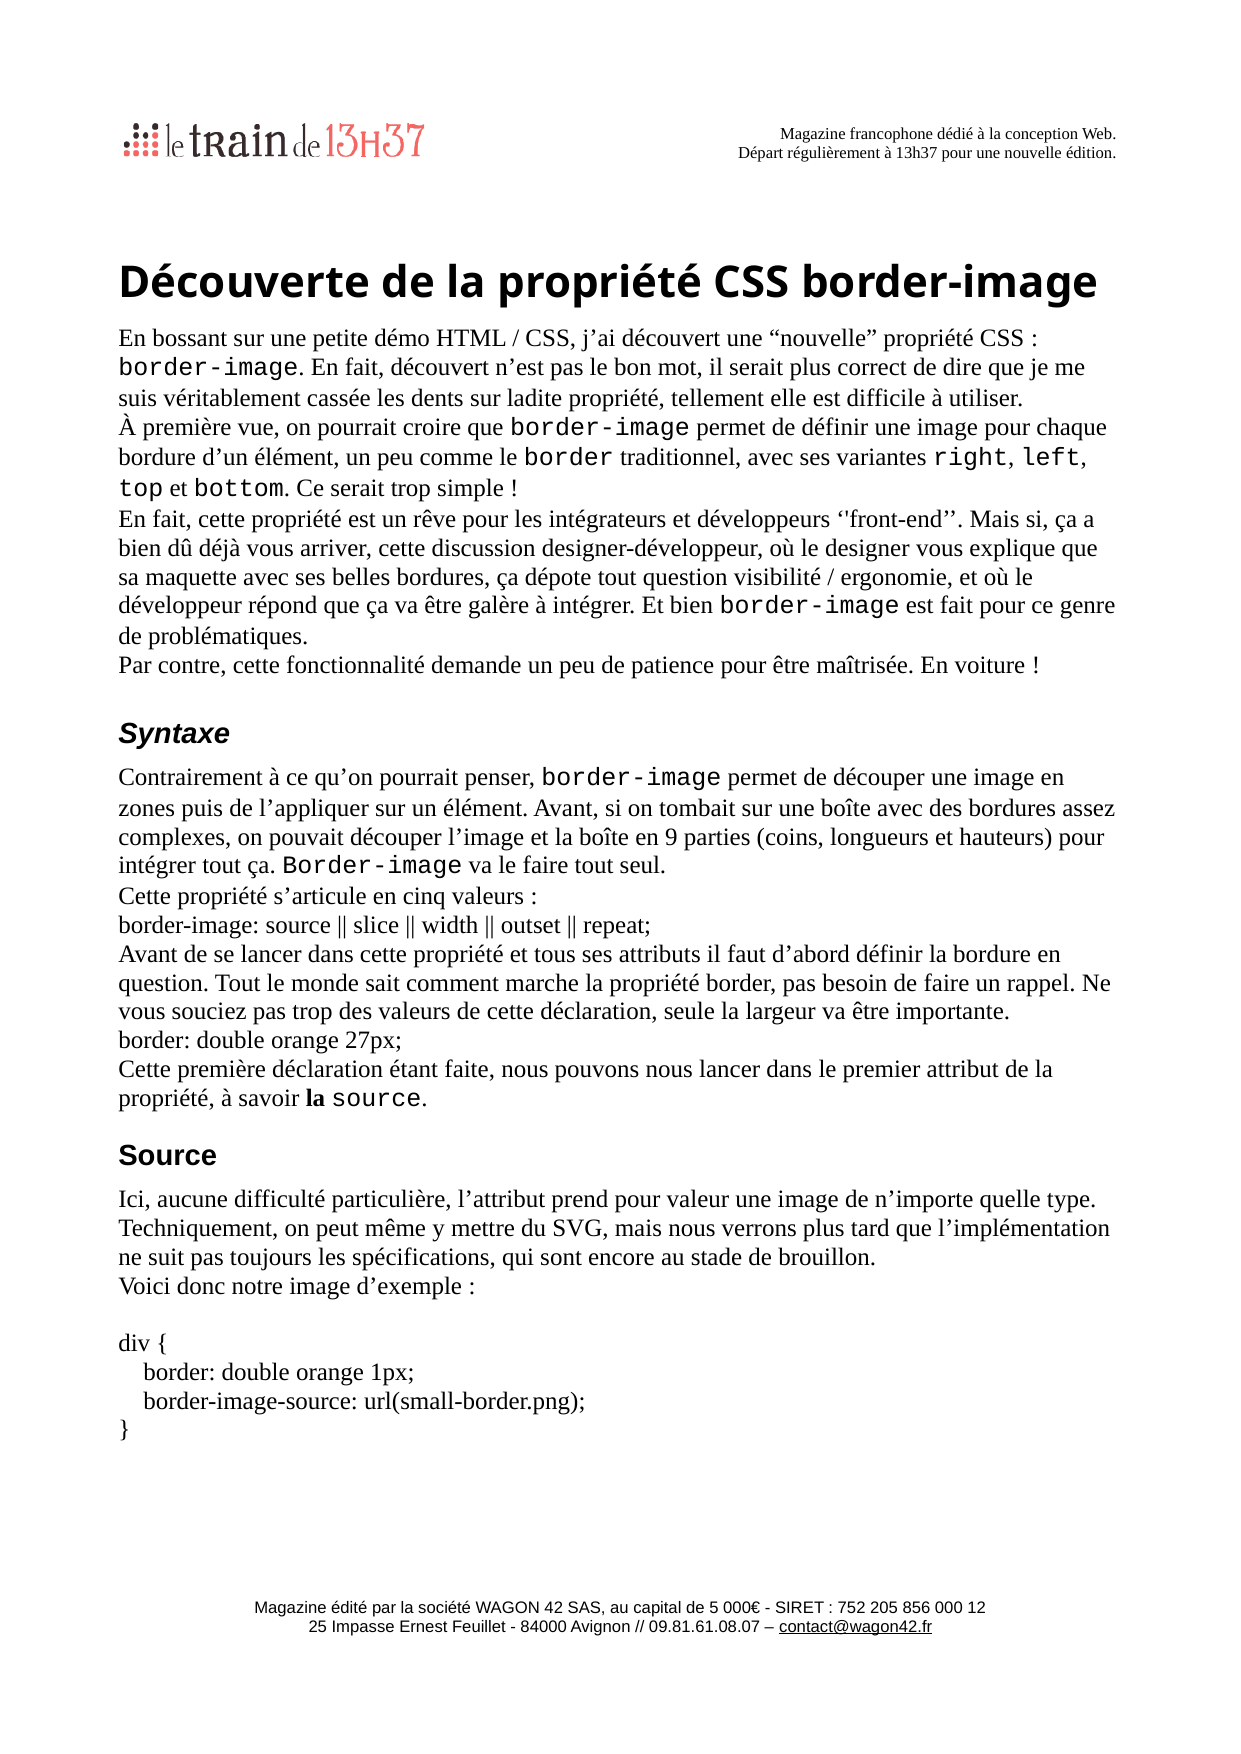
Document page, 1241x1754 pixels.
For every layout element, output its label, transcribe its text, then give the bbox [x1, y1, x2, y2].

text border-image: source || slice || width || outset || repeat; [118, 910, 1122, 939]
text Avant de se lancer dans cette propriété et tous ses attributs il faut d’abord définir la bordure en question. Tout le monde sait comment marche la propriété border, pas besoin de faire un rappel. Ne vous souciez pas trop des valeurs de cette déclaration, seule la largeur va être importante. [118, 939, 1122, 1025]
text En bossant sur une petite démo HTML / CSS, j’ai découvert une “nouvelle” propriété CSS : border-image. En fait, découvert n’est pas le bon mot, il serait plus correct de dire que je me suis véritablement cassée les dents sur ladite propriété, tellement elle est difficile à utiliser. [118, 323, 1122, 412]
text Ici, aucune difficulté particulière, l’attribut prend pour valeur une image de n’importe quelle type. Techniquement, on peut même y mettre du SVG, mais nous verrons plus tard que l’implémentation ne suit pas toujours les spécifications, qui sont encore au stade de brouillon. Voici donc notre image d’exemple : [118, 1184, 1122, 1299]
text } [118, 1414, 1122, 1443]
subtitle Syntaxe [118, 716, 1122, 750]
text Contrairement à ce qu’on pourrait penser, border-image permet de découper une image en zones puis de l’appliquer sur un élément. Avant, si on tombait sur une boîte avec des bordures assez complexes, on pouvait découper l’image et la boîte en 9 parties (coins, longueurs et hauteurs) pour intégrer tout ça. Border-image va le faire tout seul. Cette propriété s’articule en cinq valeurs : [118, 762, 1122, 910]
text Cette première déclaration étant faite, nous pouvons nous lancer dans le premier attribut de la propriété, à savoir la source. [118, 1054, 1122, 1113]
picture [123, 123, 425, 157]
subtitle Source [118, 1138, 1122, 1172]
text border: double orange 27px; [118, 1025, 1122, 1054]
text À première vue, on pourrait croire que border-image permet de définir une image pour chaque bordure d’un élément, un peu comme le border traditionnel, avec ses variantes right, left, top et bottom. Ce serait trop simple ! En fait, cette propriété est un rêve pour les intégrateurs et développeurs ‘'front-end’’. Mais si, ça a bien dû déjà vous arriver, cette discussion designer-développeur, où le designer vous explique que sa maquette avec ses belles bordures, ça dépote tout question visibilité / ergonomie, et où le développeur répond que ça va être galère à intégrer. Et bien border-image est fait pour ce genre de problématiques. Par contre, cette fonctionnalité demande un peu de patience pour être maîtrisée. En voiture ! [118, 412, 1122, 679]
subtitle Découverte de la propriété CSS border-image [118, 251, 1122, 311]
text div { [118, 1328, 1122, 1357]
text border-image-source: url(small-border.png); [118, 1386, 1122, 1414]
text border: double orange 1px; [118, 1357, 1122, 1386]
